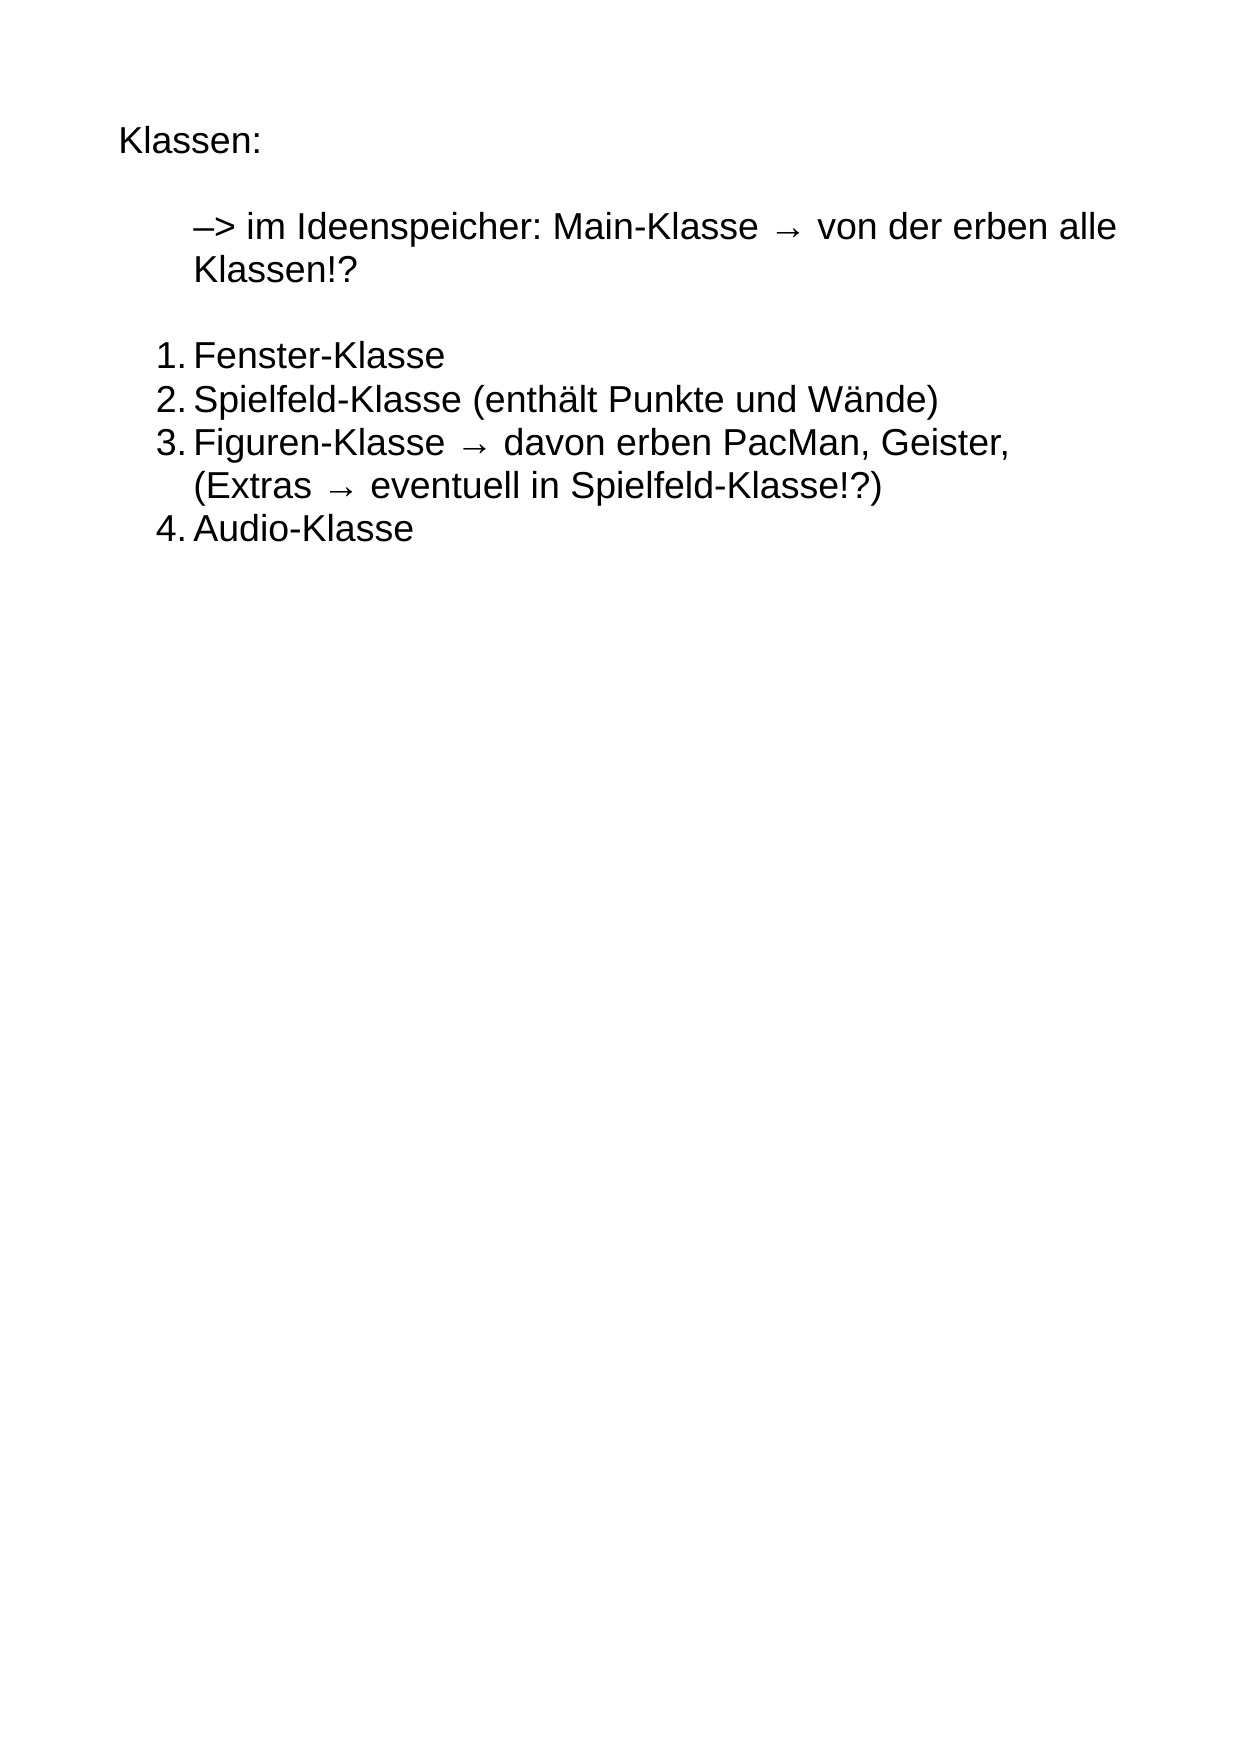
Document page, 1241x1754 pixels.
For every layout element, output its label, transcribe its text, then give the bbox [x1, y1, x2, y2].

list Figuren-Klasse → davon erben PacMan, Geister, (Extras → eventuell in Spielfeld-Klasse!?) [156, 420, 1122, 506]
list Spielfeld-Klasse (enthält Punkte und Wände) [156, 377, 1122, 420]
list –> im Ideenspeicher: Main-Klasse → von der erben alle Klassen!? [156, 204, 1122, 291]
list Fenster-Klasse [156, 334, 1122, 377]
text Klassen: [118, 118, 1122, 161]
list Audio-Klasse [156, 506, 1122, 549]
